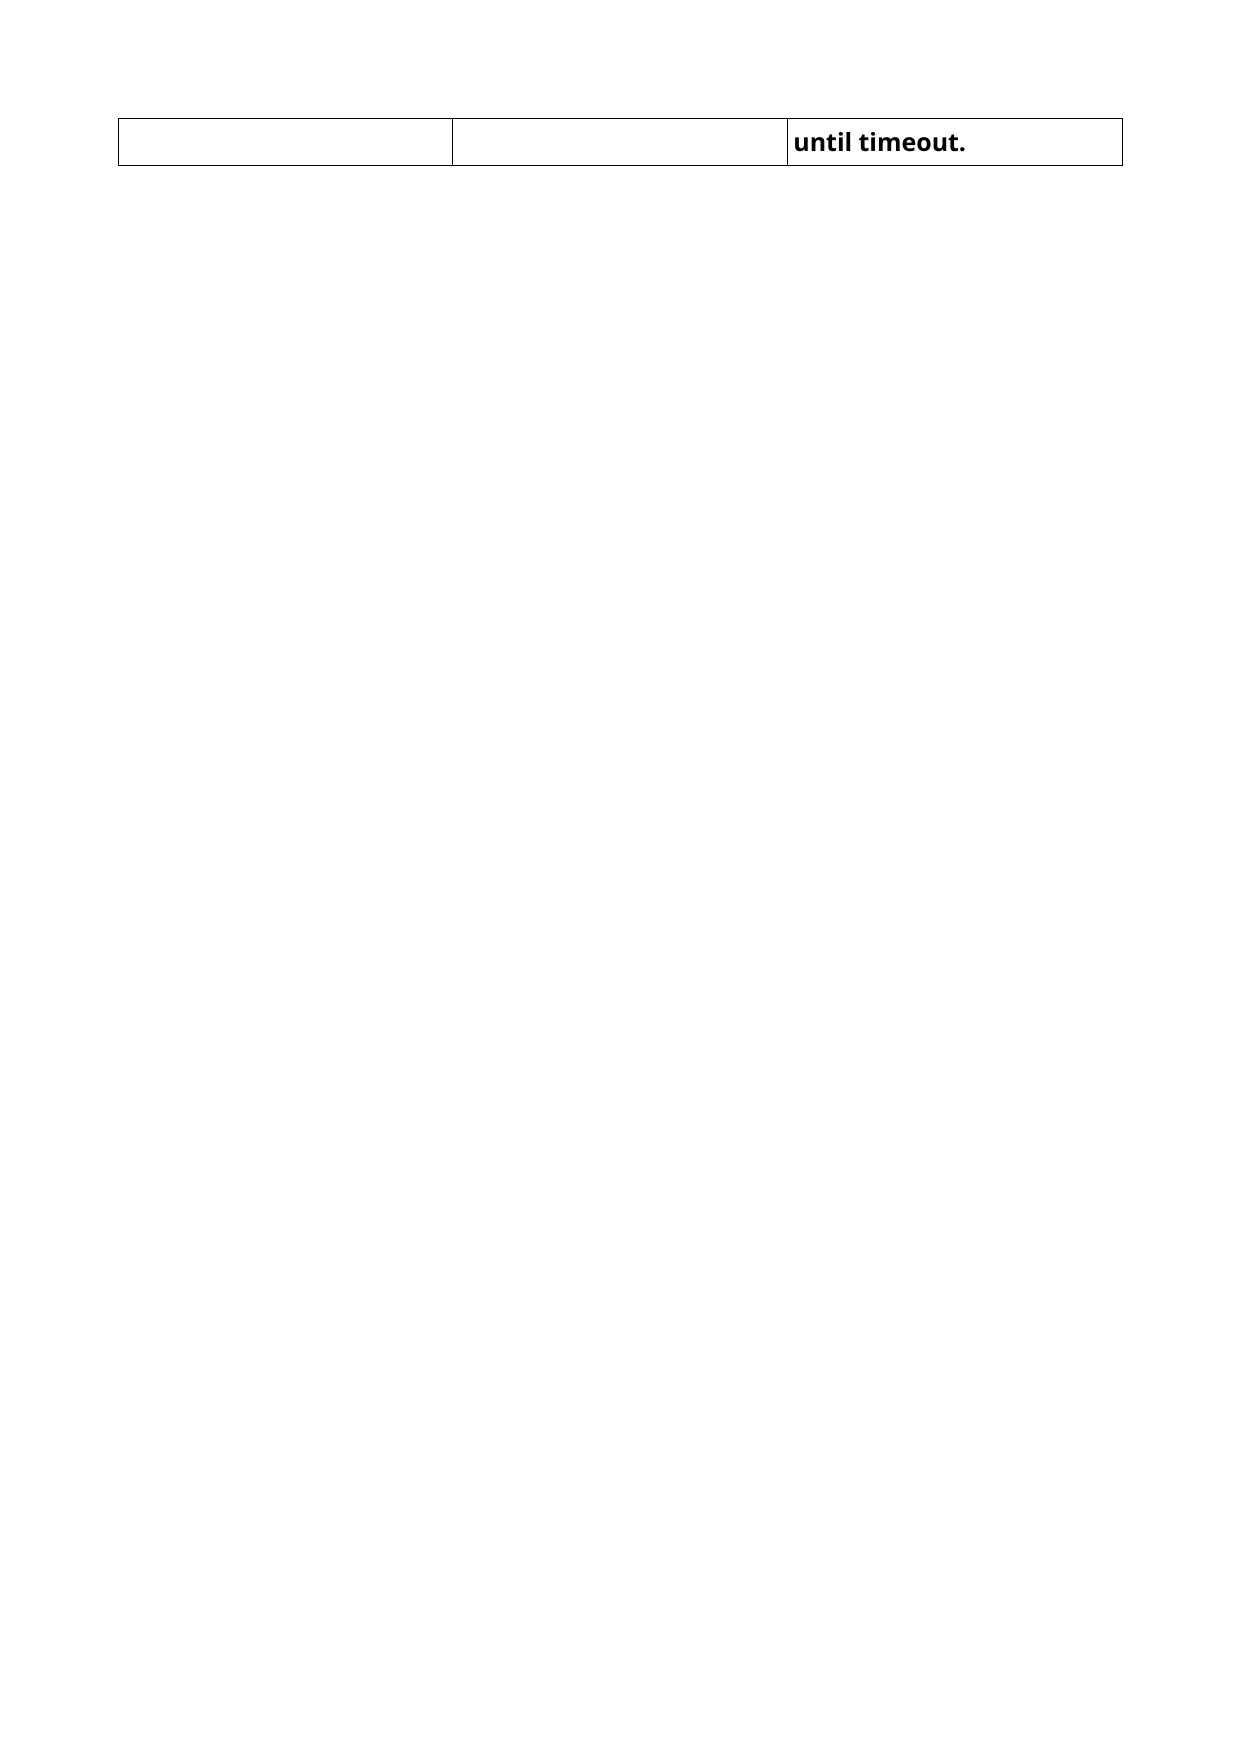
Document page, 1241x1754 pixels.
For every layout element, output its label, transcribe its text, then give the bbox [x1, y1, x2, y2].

table_cell [453, 119, 787, 165]
table_cell until timeout. [788, 119, 1122, 165]
table_cell [119, 119, 452, 165]
